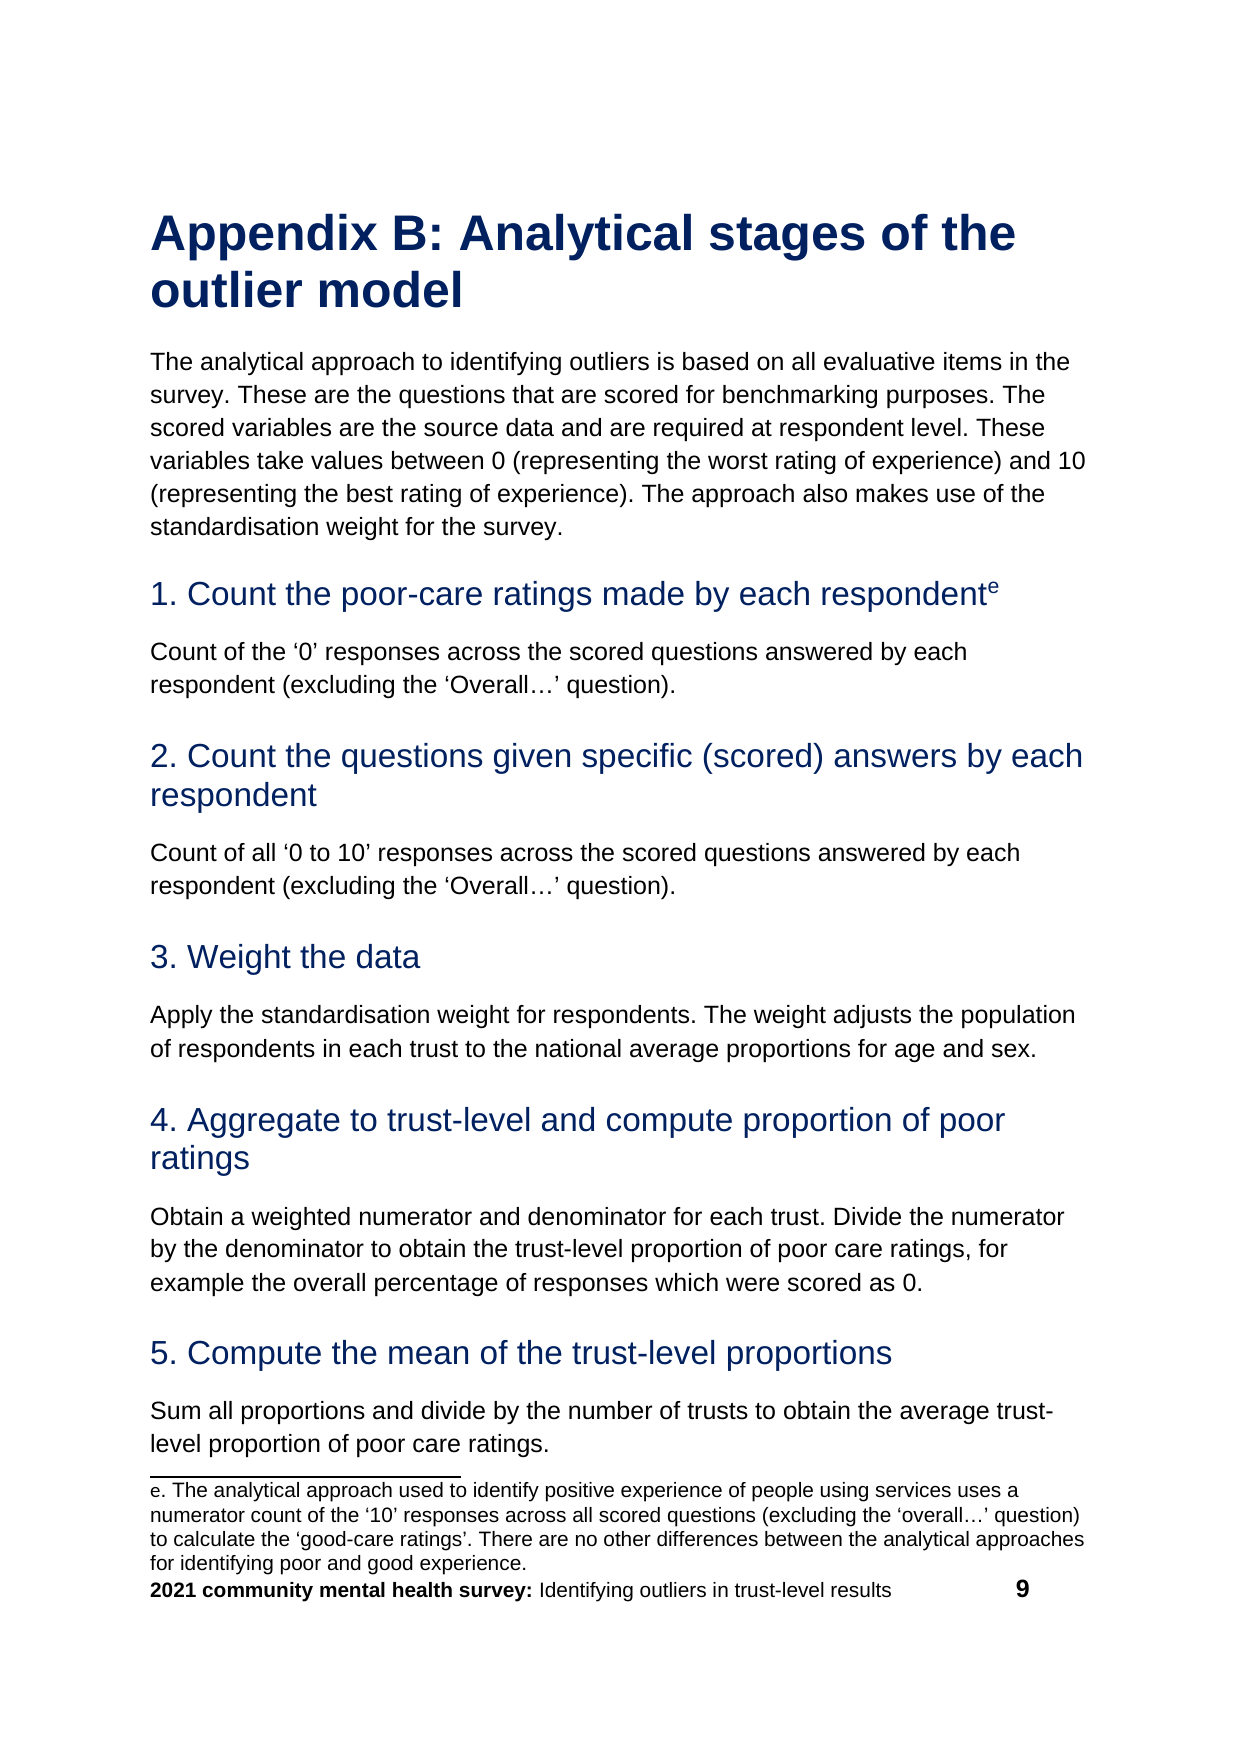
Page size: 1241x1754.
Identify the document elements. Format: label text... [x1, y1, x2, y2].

subtitle Appendix B: Analytical stages of the outlier model [150, 203, 1090, 318]
text The analytical approach to identifying outliers is based on all evaluative items in the survey. These are the questions that are scored for benchmarking purposes. The scored variables are the source data and are required at respondent level. These variables take values between 0 (representing the worst rating of experience) and 10 (representing the best rating of experience). The approach also makes use of the standardisation weight for the survey. [150, 347, 1090, 541]
text Count of the ‘0’ responses across the scored questions answered by each respondent (excluding the ‘Overall…’ question). [150, 637, 1090, 699]
text 5. Compute the mean of the trust-level proportions [150, 1333, 1090, 1371]
text Count of all ‘0 to 10’ responses across the scored questions answered by each respondent (excluding the ‘Overall…’ question). [150, 838, 1090, 900]
text . The analytical approach used to identify positive experience of people using services uses a numerator count of the ‘10’ responses across all scored questions (excluding the ‘overall…’ question) to calculate the ‘good-care ratings’. There are no other differences between the analytical approaches for identifying poor and good experience. [150, 1477, 1090, 1574]
text 3. Weight the data [150, 937, 1090, 976]
text 2. Count the questions given specific (scored) answers by each respondent [150, 736, 1090, 813]
text Sum all proportions and divide by the number of trusts to obtain the average trust-level proportion of poor care ratings. [150, 1396, 1090, 1458]
text Apply the standardisation weight for respondents. The weight adjusts the population of respondents in each trust to the national average proportions for age and sex. [150, 1001, 1090, 1062]
text 4. Aggregate to trust-level and compute proportion of poor ratings [150, 1099, 1090, 1176]
text 1. Count the poor-care ratings made by each respondent [150, 574, 1090, 612]
text Obtain a weighted numerator and denominator for each trust. Divide the numerator by the denominator to obtain the trust-level proportion of poor care ratings, for example the overall percentage of responses which were scored as 0. [150, 1201, 1090, 1296]
